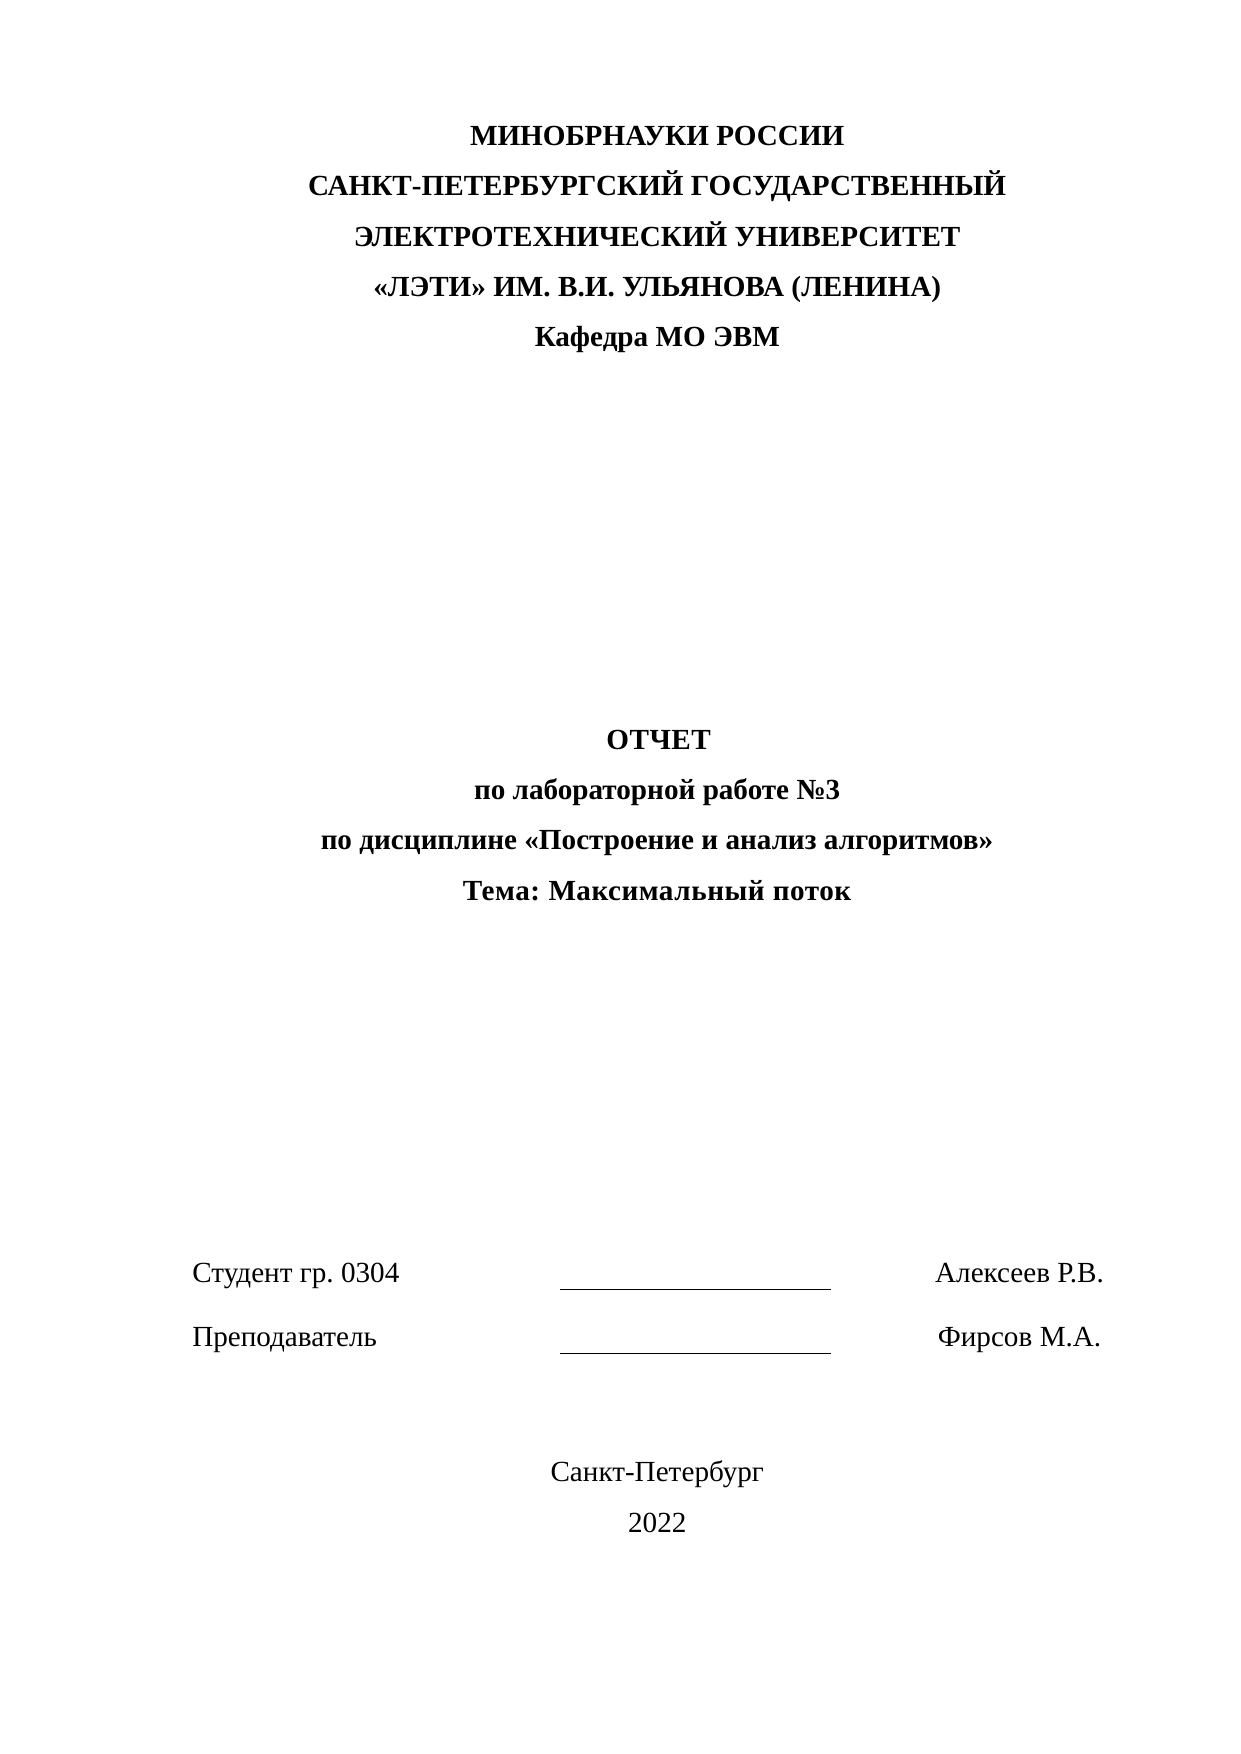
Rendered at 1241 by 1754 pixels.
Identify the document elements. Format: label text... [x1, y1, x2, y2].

table_header Алексеев Р.В. [831, 1225, 1133, 1289]
text по лабораторной работе №3 [118, 772, 1122, 806]
table_cell [560, 1290, 831, 1353]
table_header Студент гр. 0304 [107, 1225, 560, 1289]
text электротехнический университет [118, 219, 1122, 252]
table_cell Преподаватель [107, 1289, 560, 1353]
text отчет [118, 722, 1122, 755]
text Кафедра МО ЭВМ [118, 319, 1122, 353]
table_header [560, 1225, 831, 1289]
text Тема: Максимальный поток [118, 873, 1122, 906]
text Санкт-Петербургский государственный [118, 168, 1122, 202]
text «ЛЭТИ» им. В.И. Ульянова (Ленина) [118, 269, 1122, 303]
text 2022 [118, 1505, 1122, 1538]
table_cell Фирсов М.А. [831, 1289, 1133, 1353]
text МИНОБРНАУКИ РОССИИ [118, 118, 1122, 152]
text по дисциплине «Построение и анализ алгоритмов» [118, 822, 1122, 856]
text Санкт-Петербург [118, 1454, 1122, 1488]
